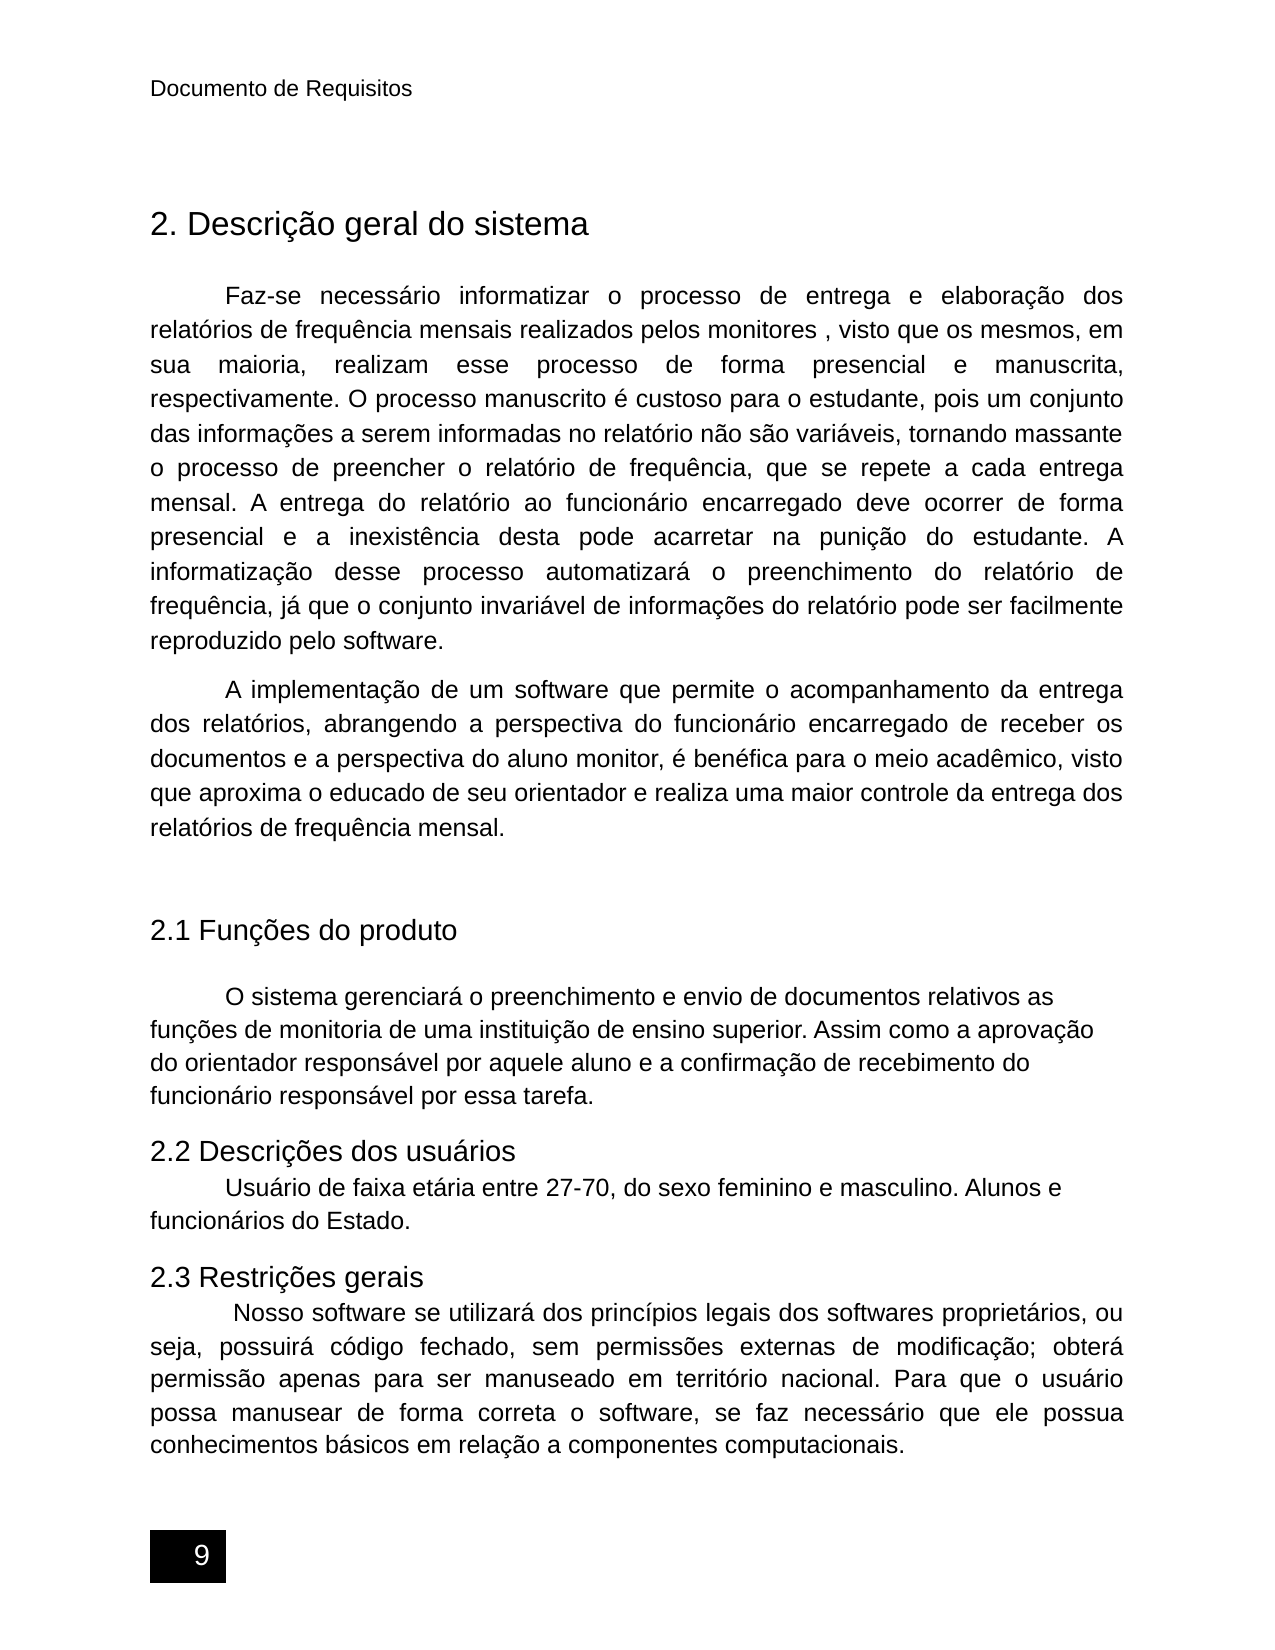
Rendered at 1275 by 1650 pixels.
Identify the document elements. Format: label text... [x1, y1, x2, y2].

text Faz-se necessário informatizar o processo de entrega e elaboração dos relatórios de frequência mensais realizados pelos monitores , visto que os mesmos, em sua maioria, realizam esse processo de forma presencial e manuscrita, respectivamente. O processo manuscrito é custoso para o estudante, pois um conjunto das informações a serem informadas no relatório não são variáveis, tornando massante o processo de preencher o relatório de frequência, que se repete a cada entrega mensal. A entrega do relatório ao funcionário encarregado deve ocorrer de forma presencial e a inexistência desta pode acarretar na punição do estudante. A informatização desse processo automatizará o preenchimento do relatório de frequência, já que o conjunto invariável de informações do relatório pode ser facilmente reproduzido pelo software. [150, 281, 1125, 654]
subtitle 2.2 Descrições dos usuários [150, 1134, 1125, 1168]
text A implementação de um software que permite o acompanhamento da entrega dos relatórios, abrangendo a perspectiva do funcionário encarregado de receber os documentos e a perspectiva do aluno monitor, é benéfica para o meio acadêmico, visto que aproxima o educado de seu orientador e realiza uma maior controle da entrega dos relatórios de frequência mensal. [150, 675, 1125, 842]
text Usuário de faixa etária entre 27-70, do sexo feminino e masculino. Alunos e funcionários do Estado. [150, 1173, 1125, 1235]
subtitle 2.1 Funções do produto [150, 913, 1125, 946]
text O sistema gerenciará o preenchimento e envio de documentos relativos as funções de monitoria de uma instituição de ensino superior. Assim como a aprovação do orientador responsável por aquele aluno e a confirmação de recebimento do funcionário responsável por essa tarefa. [150, 982, 1125, 1109]
subtitle 2. Descrição geral do sistema [150, 204, 1125, 242]
text Nosso software se utilizará dos princípios legais dos softwares proprietários, ou seja, possuirá código fechado, sem permissões externas de modificação; obterá permissão apenas para ser manuseado em território nacional. Para que o usuário possa manusear de forma correta o software, se faz necessário que ele possua conhecimentos básicos em relação a componentes computacionais. [150, 1298, 1125, 1459]
subtitle 2.3 Restrições gerais [150, 1260, 1125, 1293]
